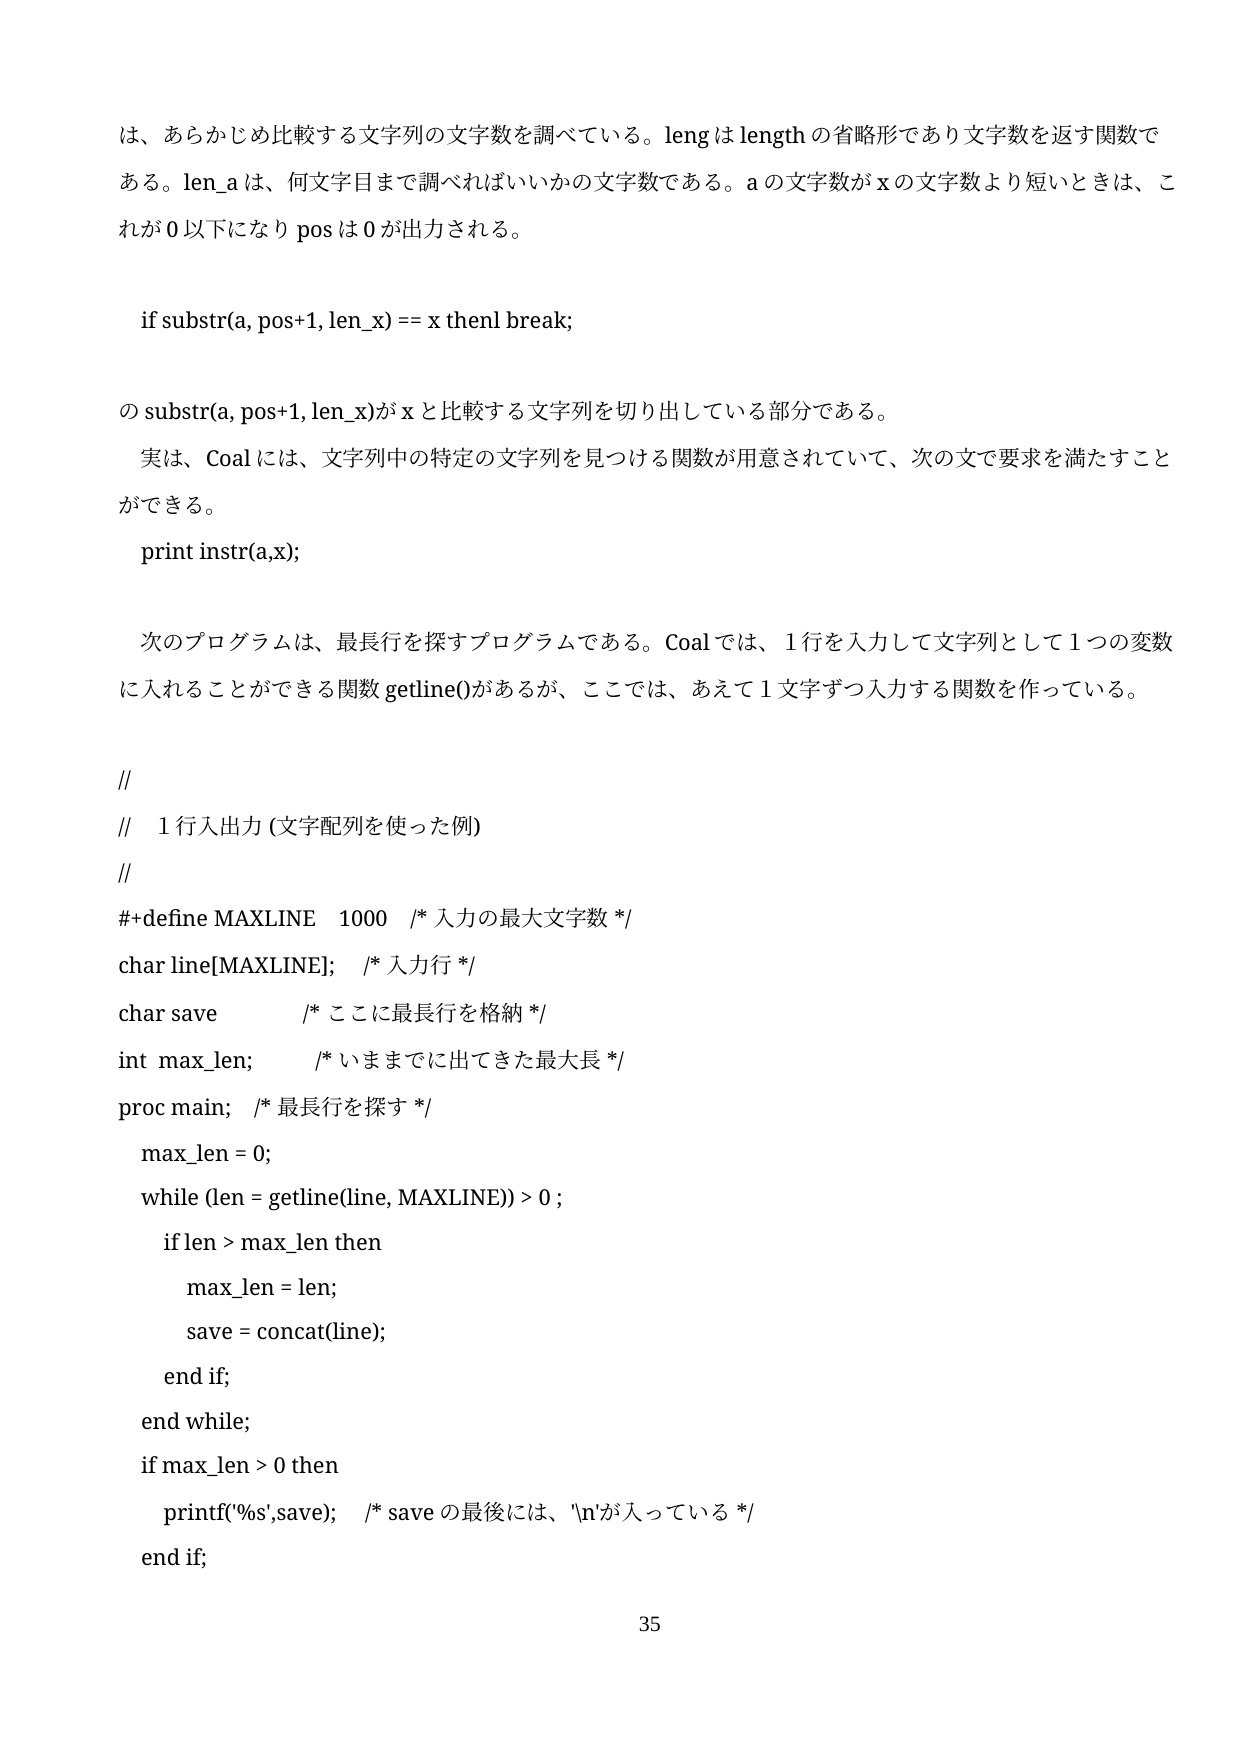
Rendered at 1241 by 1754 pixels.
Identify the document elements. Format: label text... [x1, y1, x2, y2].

text 次のプログラムは、最長行を探すプログラムである。Coalでは、１行を入力して文字列として１つの変数に入れることができる関数getline()があるが、ここでは、あえて１文字ずつ入力する関数を作っている。 [118, 625, 1181, 704]
text if substr(a, pos+1, len_x) == x thenl break; [118, 305, 1181, 334]
text // １行入出力 (文字配列を使った例) [118, 809, 1181, 841]
text save = concat(line); [118, 1316, 1181, 1346]
text int max_len; /* いままでに出てきた最大長 */ [118, 1043, 1181, 1074]
text char line[MAXLINE]; /* 入力行 */ [118, 948, 1181, 980]
text while (len = getline(line, MAXLINE)) > 0 ; [118, 1182, 1181, 1212]
text // [118, 856, 1181, 886]
text max_len = len; [118, 1272, 1181, 1301]
text は、あらかじめ比較する文字列の文字数を調べている。lengはlengthの省略形であり文字数を返す関数である。len_aは、何文字目まで調べればいいかの文字数である。aの文字数がxの文字数より短いときは、これが0以下になりposは0が出力される。 [118, 118, 1181, 244]
text char save /* ここに最長行を格納 */ [118, 996, 1181, 1027]
text end while; [118, 1406, 1181, 1436]
text end if; [118, 1361, 1181, 1391]
text printf('%s',save); /* saveの最後には、'\n'が入っている */ [118, 1495, 1181, 1527]
text // [118, 764, 1181, 794]
text 実は、Coalには、文字列中の特定の文字列を見つける関数が用意されていて、次の文で要求を満たすことができる。 [118, 441, 1181, 520]
text proc main; /* 最長行を探す */ [118, 1090, 1181, 1122]
text #+define MAXLINE 1000 /* 入力の最大文字数 */ [118, 901, 1181, 933]
text max_len = 0; [118, 1138, 1181, 1167]
text if max_len > 0 then [118, 1450, 1181, 1480]
text end if; [118, 1542, 1181, 1572]
text のsubstr(a, pos+1, len_x)がxと比較する文字列を切り出している部分である。 [118, 394, 1181, 426]
text if len > max_len then [118, 1227, 1181, 1257]
text print instr(a,x); [118, 536, 1181, 566]
